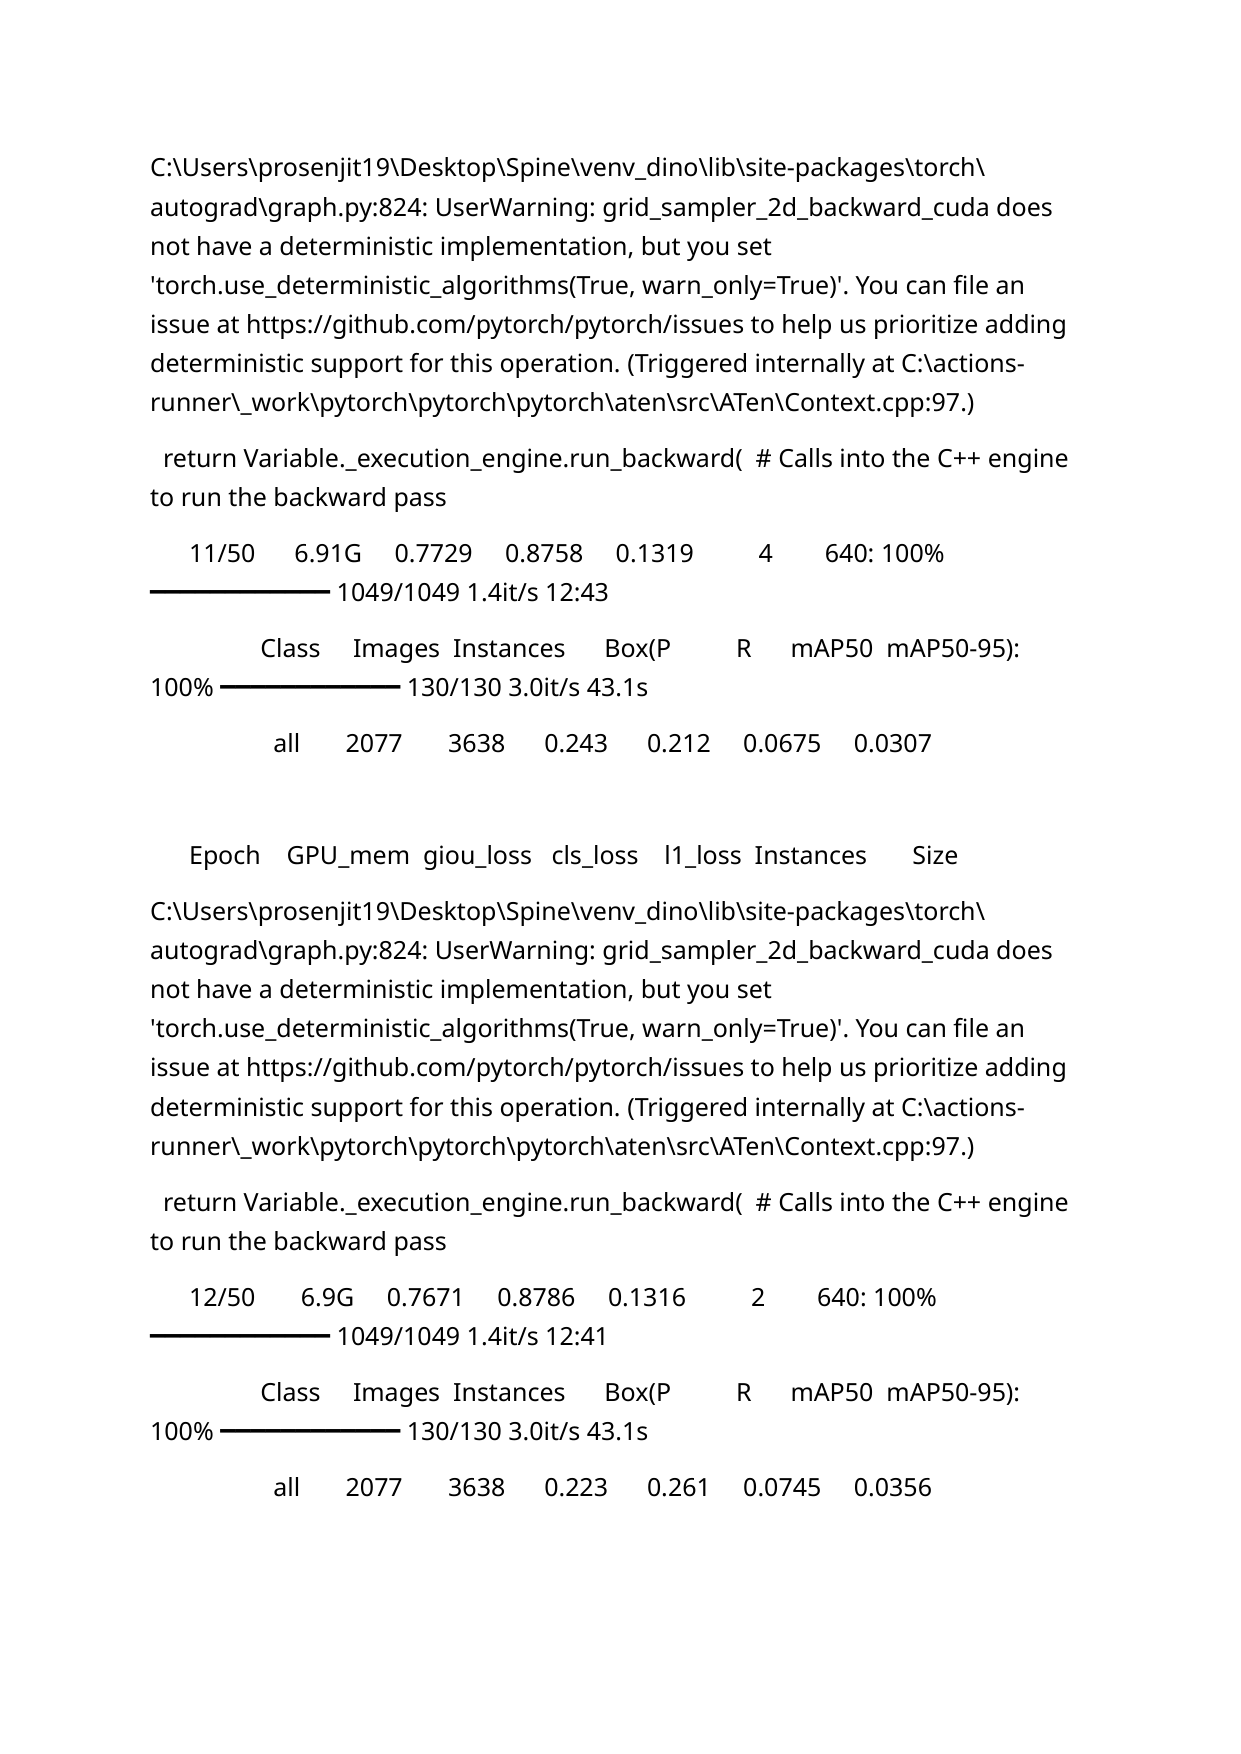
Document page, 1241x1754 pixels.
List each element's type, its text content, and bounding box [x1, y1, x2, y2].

text 11/50 6.91G 0.7729 0.8758 0.1319 4 640: 100% ━━━━━━━━━━━━ 1049/1049 1.4it/s 12:43 [150, 536, 1090, 609]
text Class Images Instances Box(P R mAP50 mAP50-95): 100% ━━━━━━━━━━━━ 130/130 3.0it/s 43.1s [150, 1374, 1090, 1447]
text return Variable._execution_engine.run_backward( # Calls into the C++ engine to run the backward pass [150, 1184, 1090, 1257]
text all 2077 3638 0.223 0.261 0.0745 0.0356 [150, 1469, 1090, 1503]
text all 2077 3638 0.243 0.212 0.0675 0.0307 [150, 726, 1090, 760]
text Class Images Instances Box(P R mAP50 mAP50-95): 100% ━━━━━━━━━━━━ 130/130 3.0it/s 43.1s [150, 631, 1090, 704]
text C:\Users\prosenjit19\Desktop\Spine\venv_dino\lib\site-packages\torch\autograd\graph.py:824: UserWarning: grid_sampler_2d_backward_cuda does not have a deterministic implementation, but you set 'torch.use_deterministic_algorithms(True, warn_only=True)'. You can file an issue at https://github.com/pytorch/pytorch/issues to help us prioritize adding deterministic support for this operation. (Triggered internally at C:\actions-runner\_work\pytorch\pytorch\pytorch\aten\src\ATen\Context.cpp:97.) [150, 893, 1090, 1162]
text 12/50 6.9G 0.7671 0.8786 0.1316 2 640: 100% ━━━━━━━━━━━━ 1049/1049 1.4it/s 12:41 [150, 1279, 1090, 1352]
text Epoch GPU_mem giou_loss cls_loss l1_loss Instances Size [150, 837, 1090, 872]
text return Variable._execution_engine.run_backward( # Calls into the C++ engine to run the backward pass [150, 441, 1090, 514]
text C:\Users\prosenjit19\Desktop\Spine\venv_dino\lib\site-packages\torch\autograd\graph.py:824: UserWarning: grid_sampler_2d_backward_cuda does not have a deterministic implementation, but you set 'torch.use_deterministic_algorithms(True, warn_only=True)'. You can file an issue at https://github.com/pytorch/pytorch/issues to help us prioritize adding deterministic support for this operation. (Triggered internally at C:\actions-runner\_work\pytorch\pytorch\pytorch\aten\src\ATen\Context.cpp:97.) [150, 150, 1090, 419]
